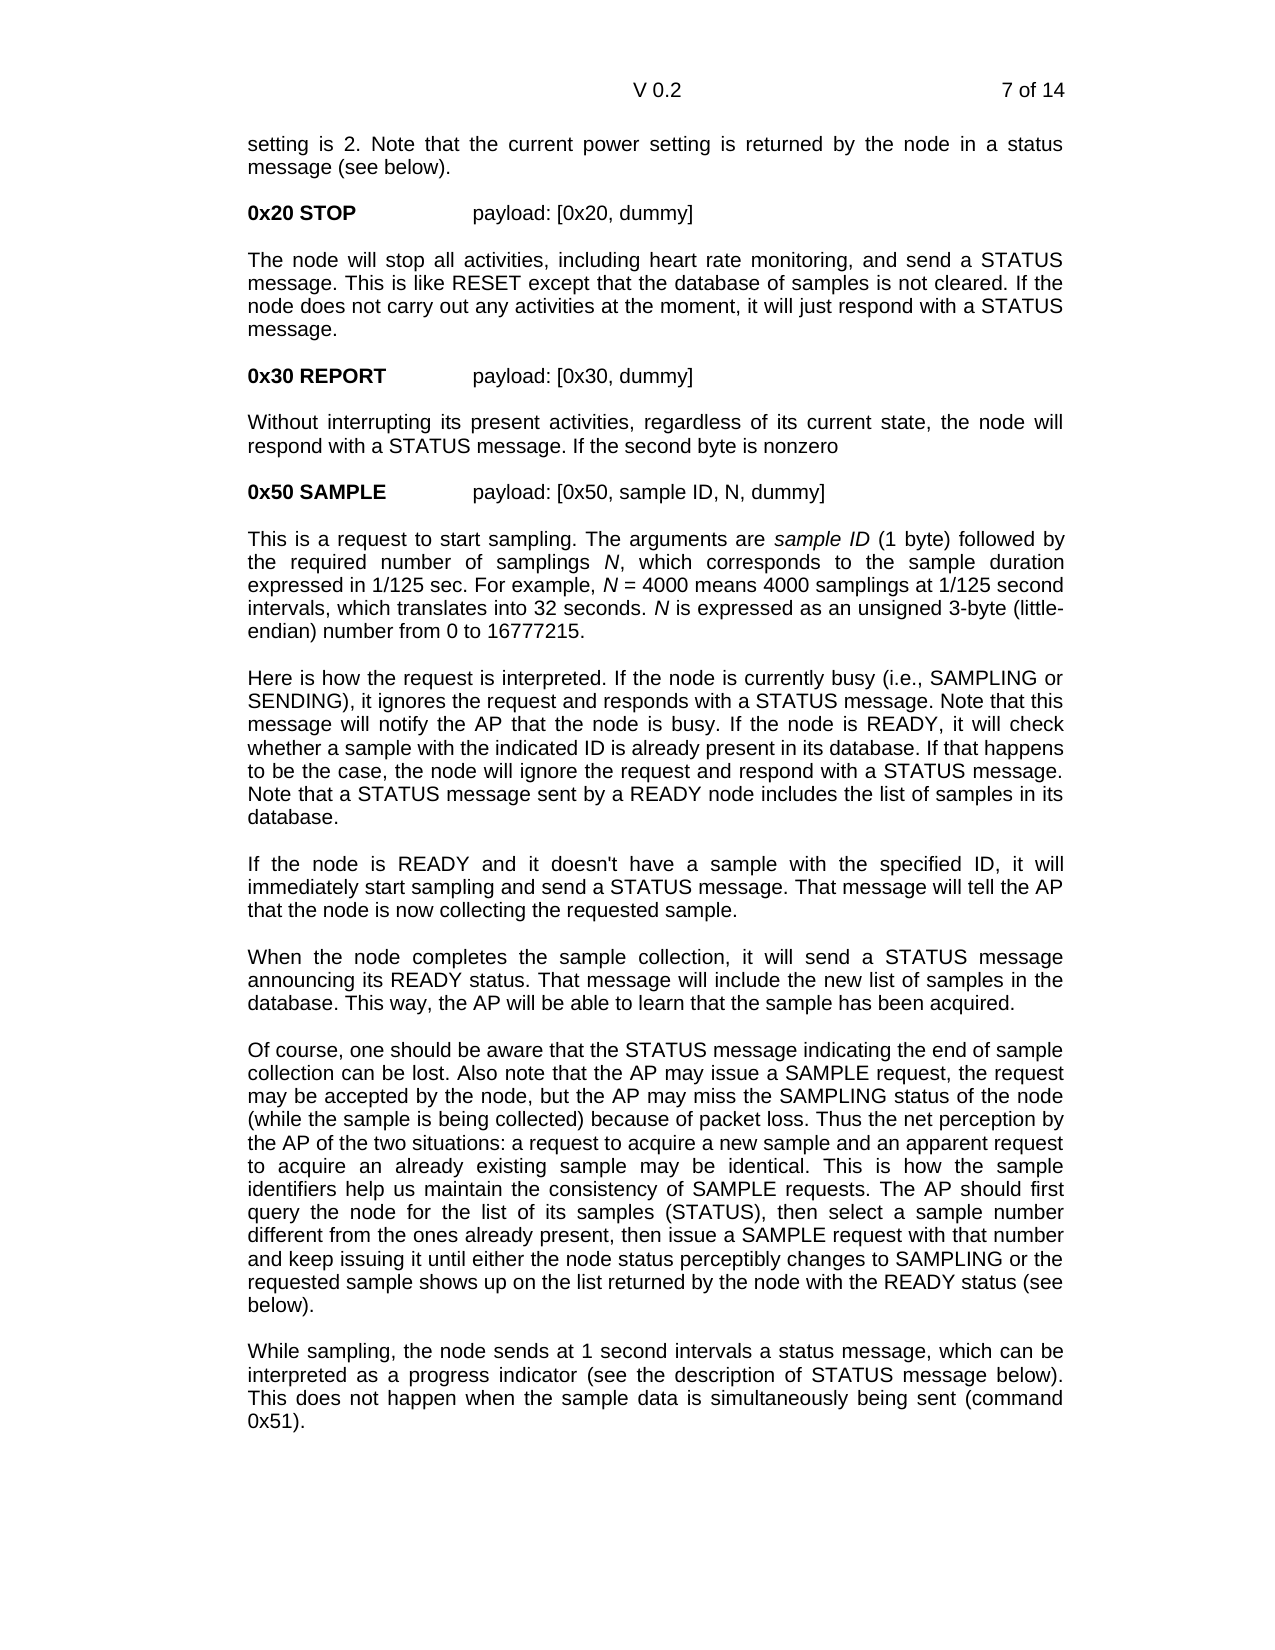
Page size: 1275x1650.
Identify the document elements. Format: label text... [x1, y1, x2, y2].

text If the node is READY and it doesn't have a sample with the specified ID, it will immediately start sampling and send a STATUS message. That message will tell the AP that the node is now collecting the requested sample. [247, 852, 1065, 922]
text setting is 2. Note that the current power setting is returned by the node in a status message (see below). [247, 132, 1065, 179]
text Without interrupting its present activities, regardless of its current state, the node will respond with a STATUS message. If the second byte is nonzero [247, 411, 1065, 457]
text While sampling, the node sends at 1 second intervals a status message, which can be interpreted as a progress indicator (see the description of STATUS message below). This does not happen when the sample data is simultaneously being sent (command 0x51). [247, 1340, 1065, 1433]
text This is a request to start sampling. The arguments are sample ID (1 byte) followed by the required number of samplings N, which corresponds to the sample duration expressed in 1/125 sec. For example, N = 4000 means 4000 samplings at 1/125 second intervals, which translates into 32 seconds. N is expressed as an unsigned 3-byte (little-endian) number from 0 to 16777215. [247, 527, 1065, 643]
text The node will stop all activities, including heart rate monitoring, and send a STATUS message. This is like RESET except that the database of samples is not cleared. If the node does not carry out any activities at the moment, it will just respond with a STATUS message. [247, 248, 1065, 341]
text When the node completes the sample collection, it will send a STATUS message announcing its READY status. That message will include the new list of samples in the database. This way, the AP will be able to learn that the sample has been acquired. [247, 945, 1065, 1015]
text 0x50 SAMPLE payload: [0x50, sample ID, N, dummy] [247, 481, 1065, 504]
text 0x20 STOP payload: [0x20, dummy] [247, 202, 1065, 225]
text 0x30 REPORT payload: [0x30, dummy] [247, 364, 1065, 388]
text Of course, one should be aware that the STATUS message indicating the end of sample collection can be lost. Also note that the AP may issue a SAMPLE request, the request may be accepted by the node, but the AP may miss the SAMPLING status of the node (while the sample is being collected) because of packet loss. Thus the net perception by the AP of the two situations: a request to acquire a new sample and an apparent request to acquire an already existing sample may be identical. This is how the sample identifiers help us maintain the consistency of SAMPLE requests. The AP should first query the node for the list of its samples (STATUS), then select a sample number different from the ones already present, then issue a SAMPLE request with that number and keep issuing it until either the node status perceptibly changes to SAMPLING or the requested sample shows up on the list returned by the node with the READY status (see below). [247, 1038, 1065, 1317]
text Here is how the request is interpreted. If the node is currently busy (i.e., SAMPLING or SENDING), it ignores the request and responds with a STATUS message. Note that this message will notify the AP that the node is busy. If the node is READY, it will check whether a sample with the indicated ID is already present in its database. If that happens to be the case, the node will ignore the request and respond with a STATUS message. Note that a STATUS message sent by a READY node includes the list of samples in its database. [247, 666, 1065, 829]
